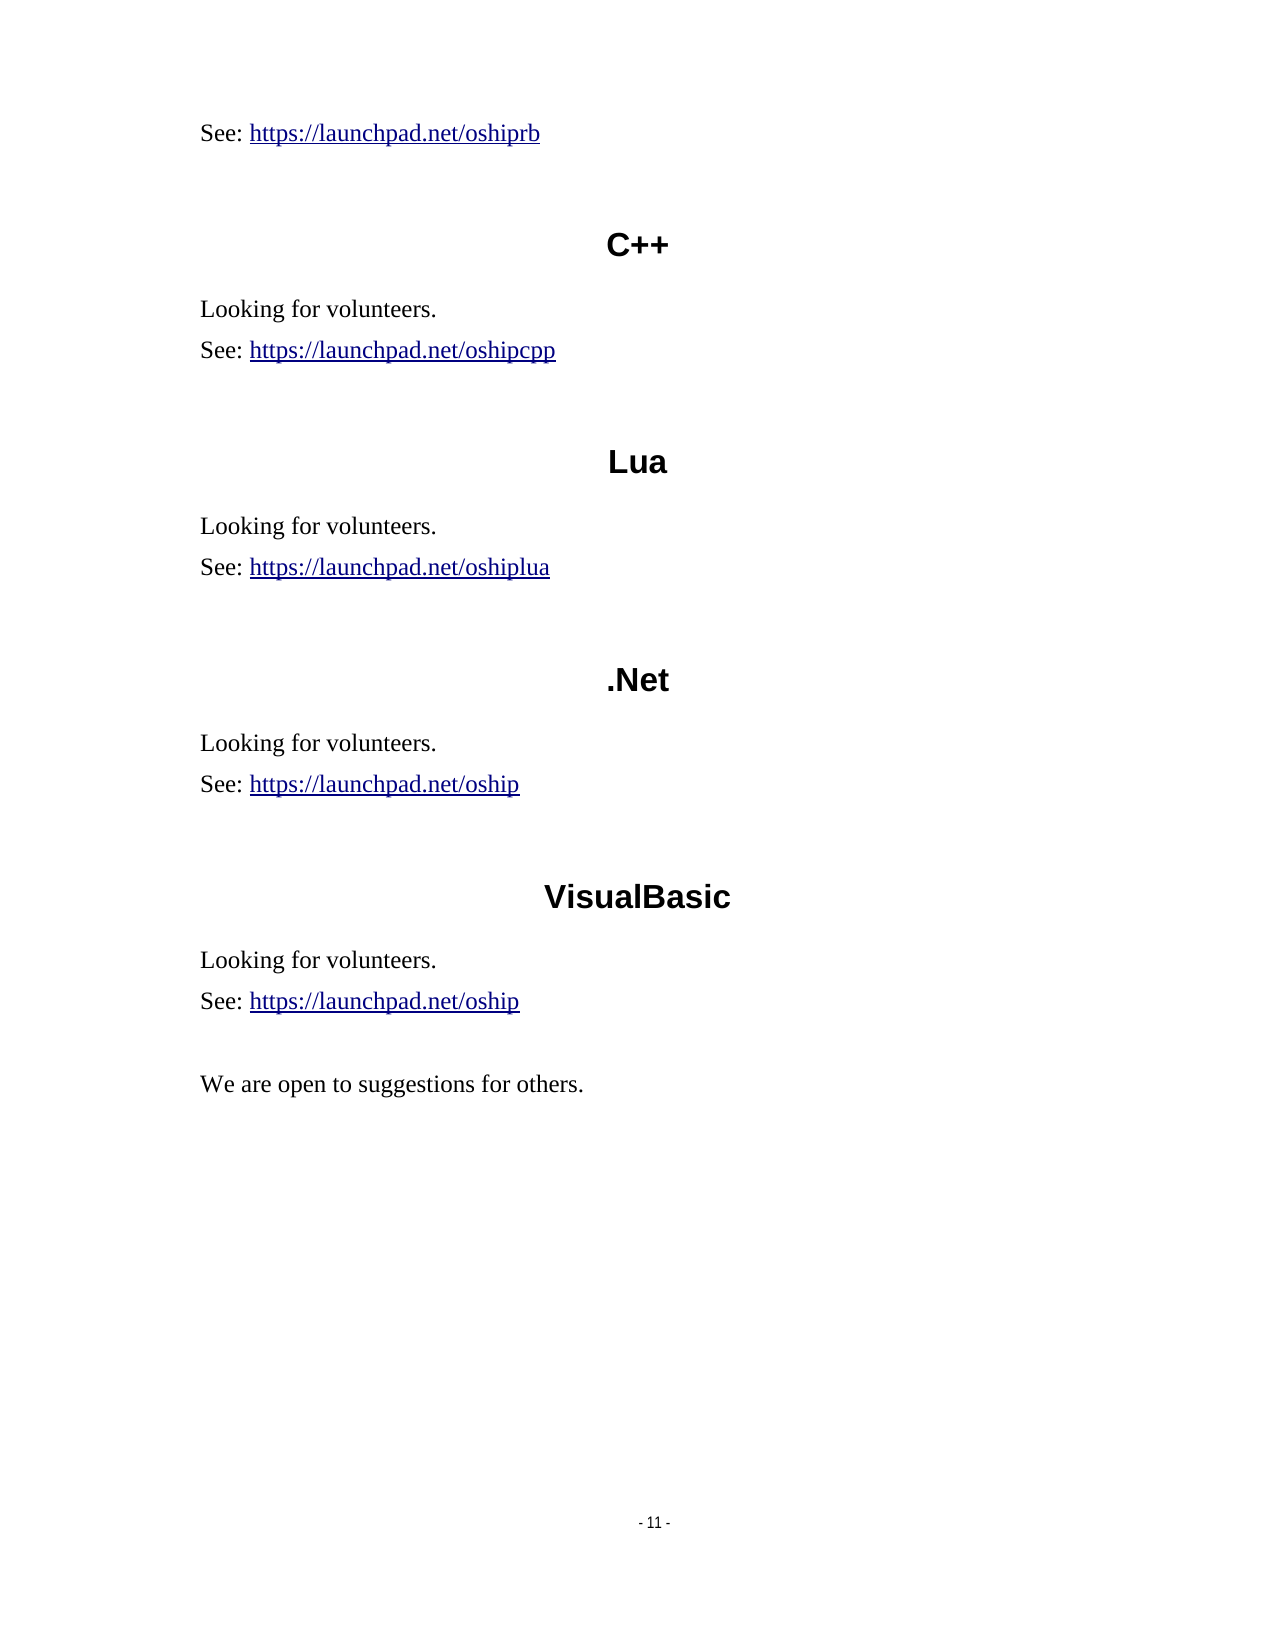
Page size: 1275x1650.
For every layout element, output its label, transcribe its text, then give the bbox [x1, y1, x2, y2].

text Looking for volunteers. [150, 294, 1125, 323]
text See: https://launchpad.net/oshiprb [150, 118, 1125, 147]
text We are open to suggestions for others. [150, 1069, 1125, 1098]
subtitle .Net [150, 659, 1125, 698]
subtitle VisualBasic [150, 877, 1125, 915]
text See: https://launchpad.net/oship [150, 769, 1125, 798]
text See: https://launchpad.net/oshipcpp [150, 335, 1125, 364]
subtitle Lua [150, 442, 1125, 481]
text See: https://launchpad.net/oshiplua [150, 552, 1125, 581]
text See: https://launchpad.net/oship [150, 986, 1125, 1015]
subtitle C++ [150, 225, 1125, 264]
text Looking for volunteers. [150, 511, 1125, 540]
text Looking for volunteers. [150, 728, 1125, 757]
text Looking for volunteers. [150, 945, 1125, 974]
